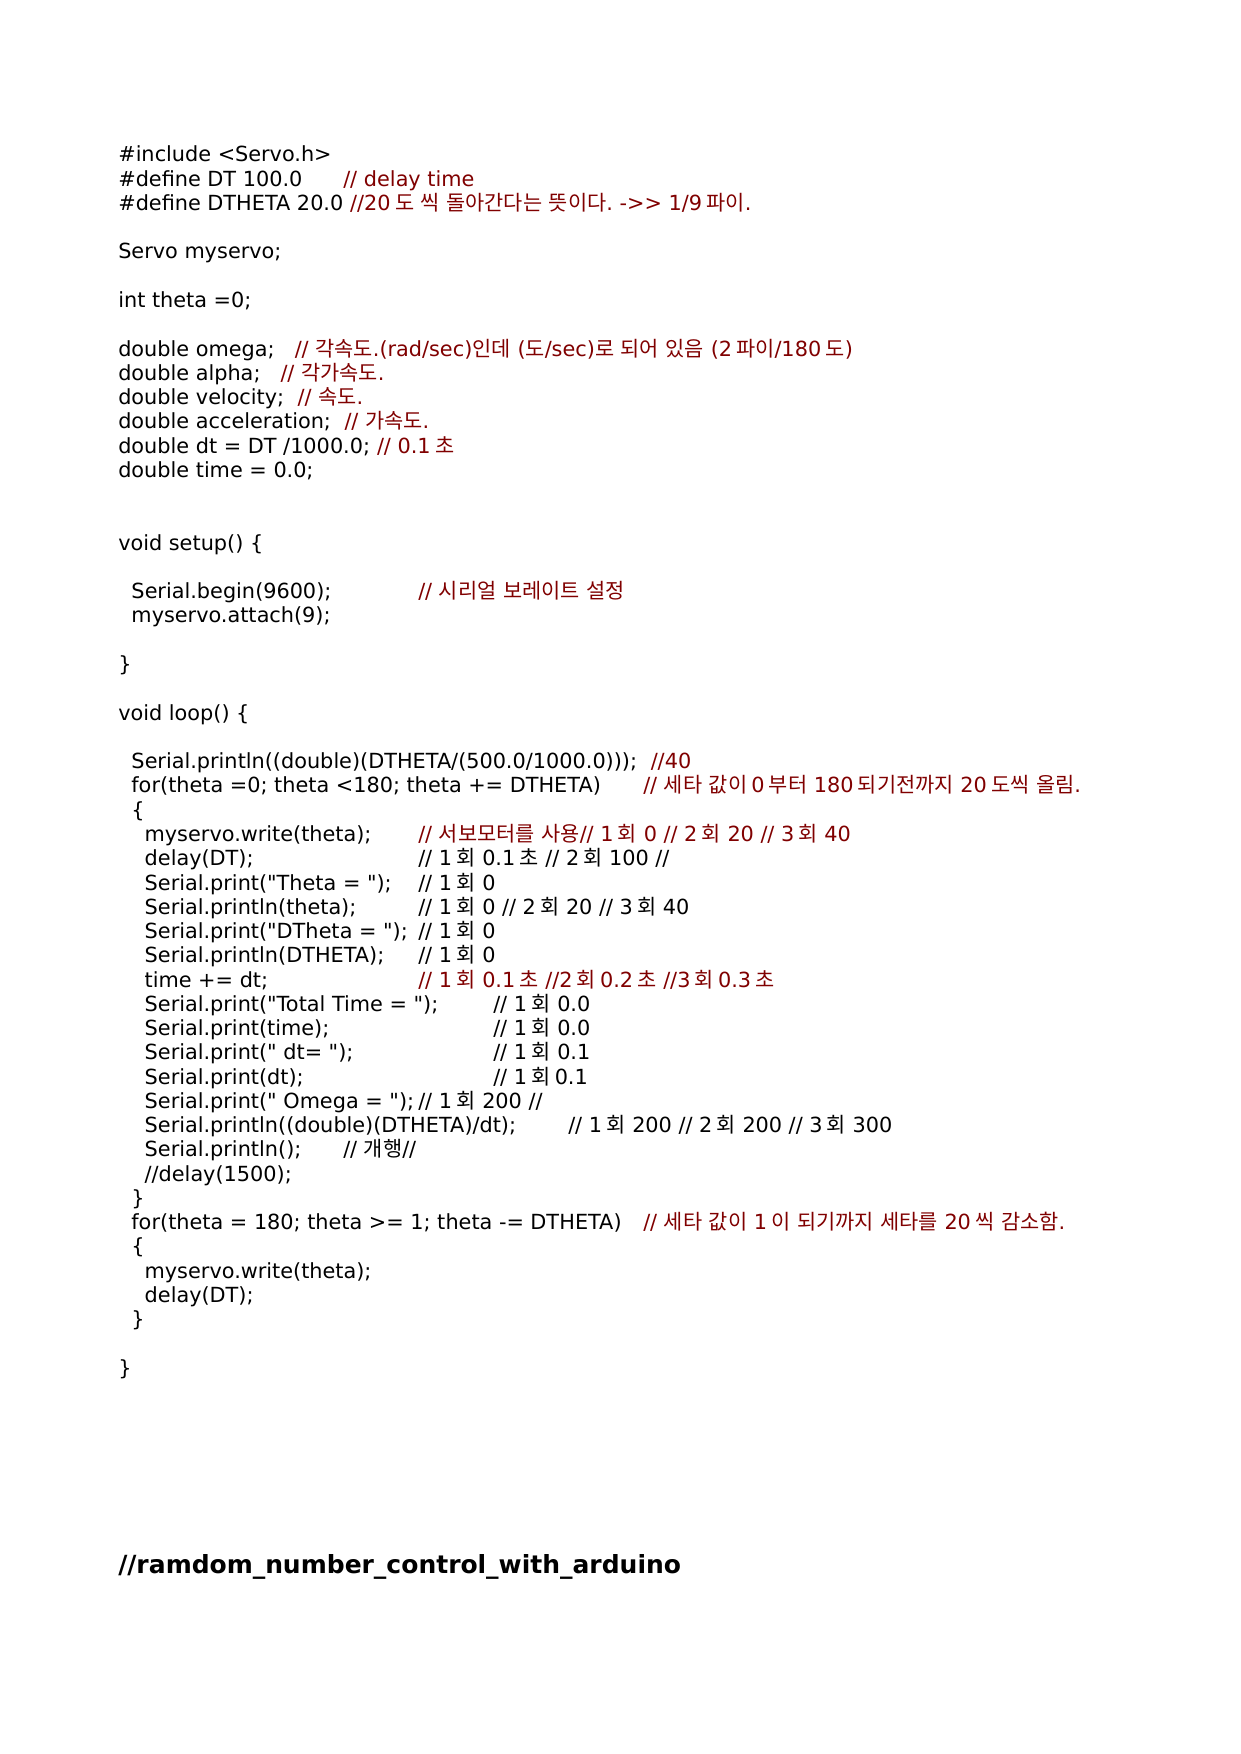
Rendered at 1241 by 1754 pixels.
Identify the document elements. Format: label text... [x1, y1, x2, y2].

text Serial.print("Theta = "); // 1회 0 [118, 871, 1122, 895]
text #define DT 100.0 // delay time [118, 167, 1122, 191]
text delay(DT); // 1회 0.1초 // 2회 100 // [118, 846, 1122, 871]
text { [118, 798, 1122, 822]
text Serial.println((double)(DTHETA)/dt); // 1회 200 // 2회 200 // 3회 300 [118, 1113, 1122, 1137]
text Serial.print(dt); // 1회0.1 [118, 1065, 1122, 1089]
text delay(DT); [118, 1283, 1122, 1307]
text void loop() { [118, 701, 1122, 725]
text time += dt; // 1회 0.1초 //2회0.2초 //3회0.3초 [118, 968, 1122, 992]
text } [118, 1307, 1122, 1332]
text Serial.print("Total Time = "); // 1회 0.0 [118, 992, 1122, 1016]
text void setup() { [118, 531, 1122, 555]
text double omega; // 각속도.(rad/sec)인데 (도/sec)로 되어 있음 (2파이/180도) [118, 337, 1122, 361]
text for(theta =0; theta <180; theta += DTHETA) // 세타 값이0부터 180되기전까지 20도씩 올림. [118, 773, 1122, 798]
text Serial.print(time); // 1회 0.0 [118, 1016, 1122, 1040]
text #define DTHETA 20.0 //20도 씩 돌아간다는 뜻이다. ->> 1/9파이. [118, 191, 1122, 215]
text myservo.write(theta); [118, 1259, 1122, 1283]
text for(theta = 180; theta >= 1; theta -= DTHETA) // 세타 값이 1이 되기까지 세타를 20씩 감소함. [118, 1210, 1122, 1234]
text //delay(1500); [118, 1162, 1122, 1186]
text Serial.println(theta); // 1회 0 // 2회 20 // 3회 40 [118, 895, 1122, 919]
text #include <Servo.h> [118, 142, 1122, 167]
text Servo myservo; [118, 239, 1122, 264]
text double dt = DT /1000.0; // 0.1초 [118, 434, 1122, 458]
text int theta =0; [118, 288, 1122, 312]
text Serial.println(); // 개행// [118, 1137, 1122, 1162]
text Serial.begin(9600); // 시리얼 보레이트 설정 [118, 579, 1122, 603]
text double time = 0.0; [118, 458, 1122, 482]
text double acceleration; // 가속도. [118, 409, 1122, 434]
text { [118, 1234, 1122, 1259]
text myservo.attach(9); [118, 603, 1122, 628]
text } [118, 1186, 1122, 1210]
text Serial.print("DTheta = "); // 1회 0 [118, 919, 1122, 943]
text } [118, 1356, 1122, 1380]
text myservo.write(theta); // 서보모터를 사용// 1회 0 // 2회 20 // 3회 40 [118, 822, 1122, 846]
text double velocity; // 속도. [118, 385, 1122, 409]
text Serial.print(" dt= "); // 1회 0.1 [118, 1040, 1122, 1065]
text Serial.println(DTHETA); // 1회 0 [118, 943, 1122, 968]
text double alpha; // 각가속도. [118, 361, 1122, 385]
text } [118, 652, 1122, 676]
text Serial.println((double)(DTHETA/(500.0/1000.0))); //40 [118, 749, 1122, 773]
text //ramdom_number_control_with_arduino [118, 1550, 1122, 1579]
text Serial.print(" Omega = "); // 1회 200 // [118, 1089, 1122, 1113]
